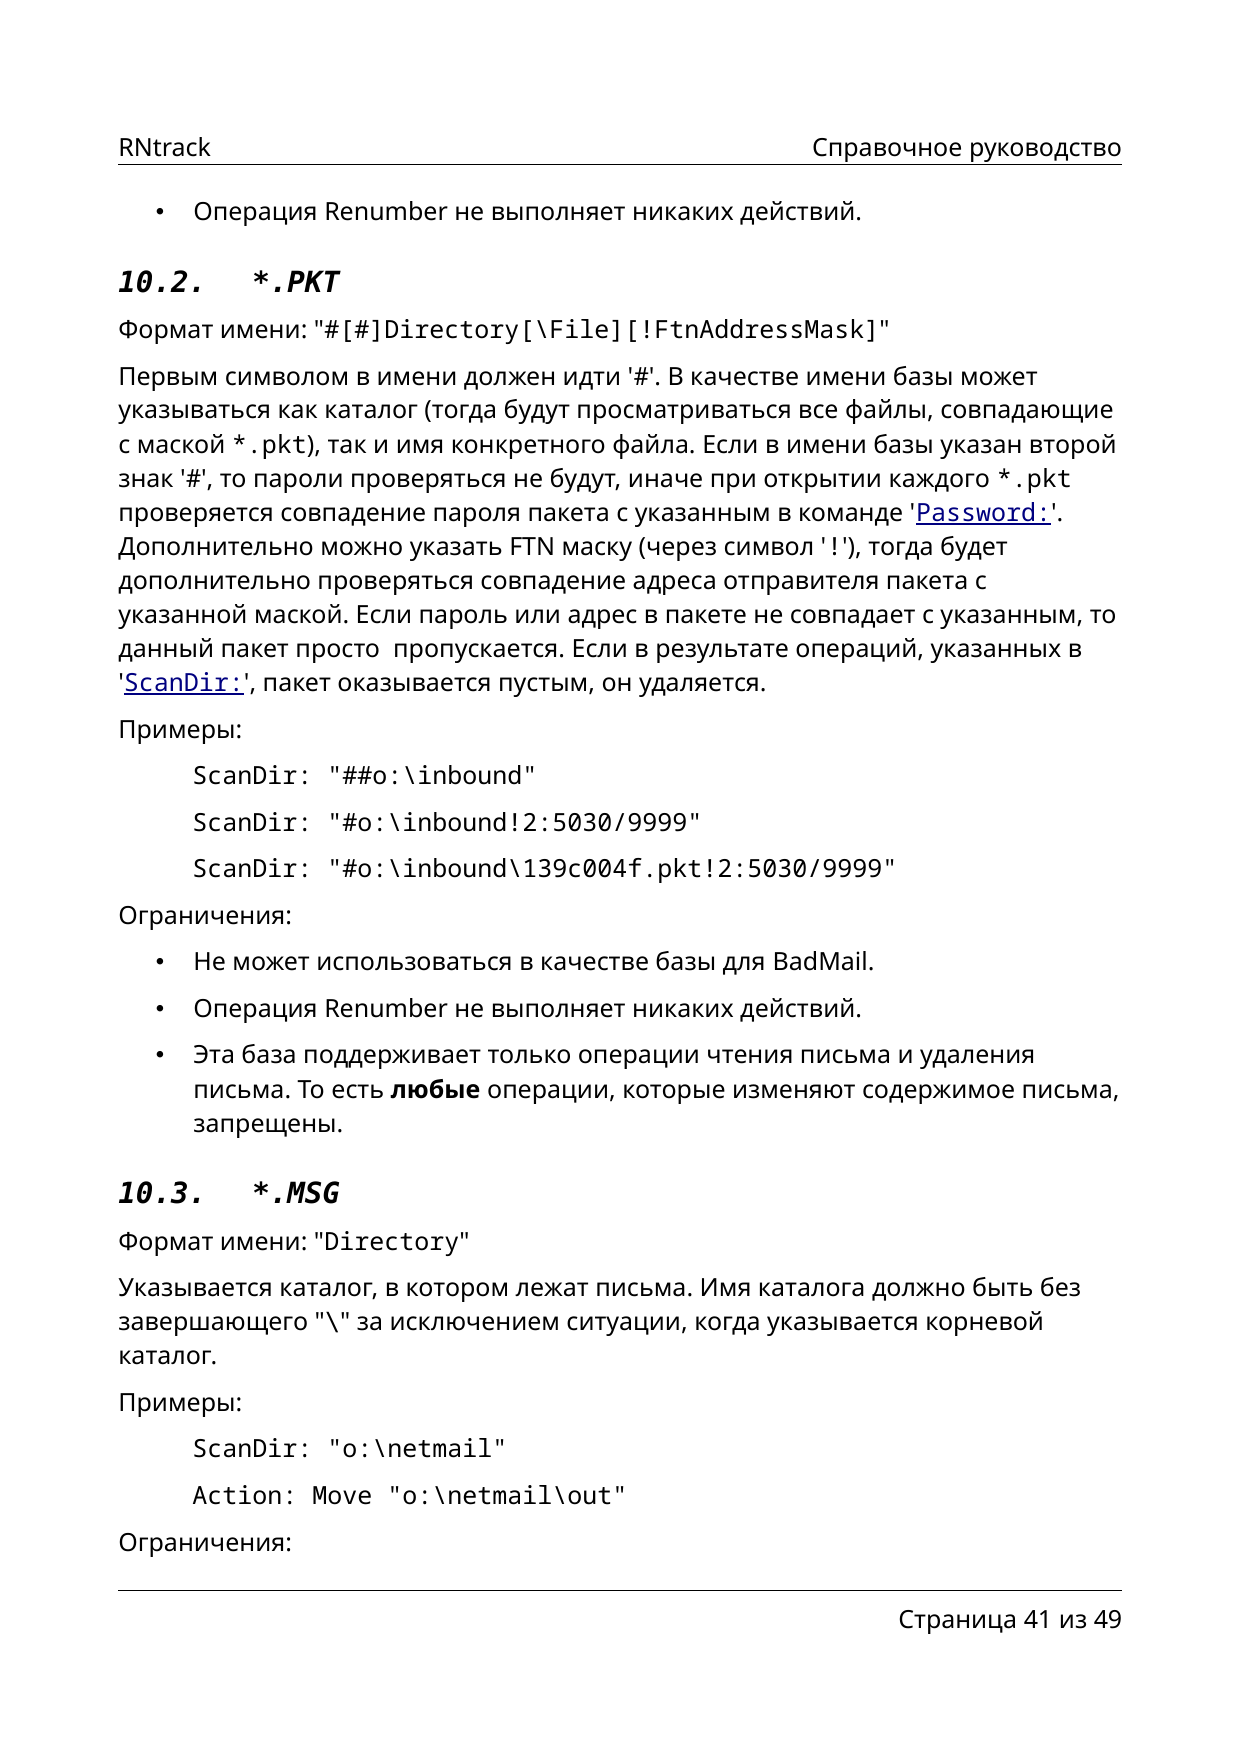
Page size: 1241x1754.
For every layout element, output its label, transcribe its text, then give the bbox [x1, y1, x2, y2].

text ScanDir: "o:\netmail" [192, 1431, 1122, 1465]
list Операция Renumber не выполняет никаких действий. [156, 991, 1122, 1025]
list Операция Renumber не выполняет никаких действий. [156, 193, 1122, 228]
text Примеры: [118, 711, 1122, 745]
text ScanDir: "#o:\inbound\139c004f.pkt!2:5030/9999" [192, 851, 1122, 885]
text Первым символом в имени должен идти '#'. В качестве имени базы может указываться как каталог (тогда будут просматриваться все файлы, совпадающие с маской *.pkt), так и имя конкретного файла. Если в имени базы указан второй знак '#', то пароли проверяться не будут, иначе при открытии каждого *.pkt проверяется совпадение пароля пакета с указанным в команде 'Password:'. Дополнительно можно указать FTN маску (через символ '!'), тогда будет дополнительно проверяться совпадение адреса отправителя пакета с указанной маской. Если пароль или адрес в пакете не совпадает с указанным, то данный пакет просто пропускается. Если в результате операций, указанных в 'ScanDir:', пакет оказывается пустым, он удаляется. [118, 358, 1122, 699]
text Ограничения: [118, 1524, 1122, 1558]
text Примеры: [118, 1384, 1122, 1419]
list Не может использоваться в качестве базы для BadMail. [156, 944, 1122, 978]
text Формат имени: "Directory" [118, 1223, 1122, 1257]
subtitle *.MSG [118, 1177, 1122, 1211]
list Эта база поддерживает только операции чтения письма и удаления письма. То есть любые операции, которые изменяют содержимое письма, запрещены. [156, 1037, 1122, 1139]
text ScanDir: "##o:\inbound" [192, 758, 1122, 792]
text Указывается каталог, в котором лежат письма. Имя каталога должно быть без завершающего "\" за исключением ситуации, когда указывается корневой каталог. [118, 1270, 1122, 1372]
text Ограничения: [118, 897, 1122, 932]
text ScanDir: "#o:\inbound!2:5030/9999" [192, 804, 1122, 838]
subtitle *.PKT [118, 265, 1122, 299]
text Action: Move "o:\netmail\out" [192, 1478, 1122, 1512]
text Формат имени: "#[#]Directory[\File][!FtnAddressMask]" [118, 312, 1122, 346]
